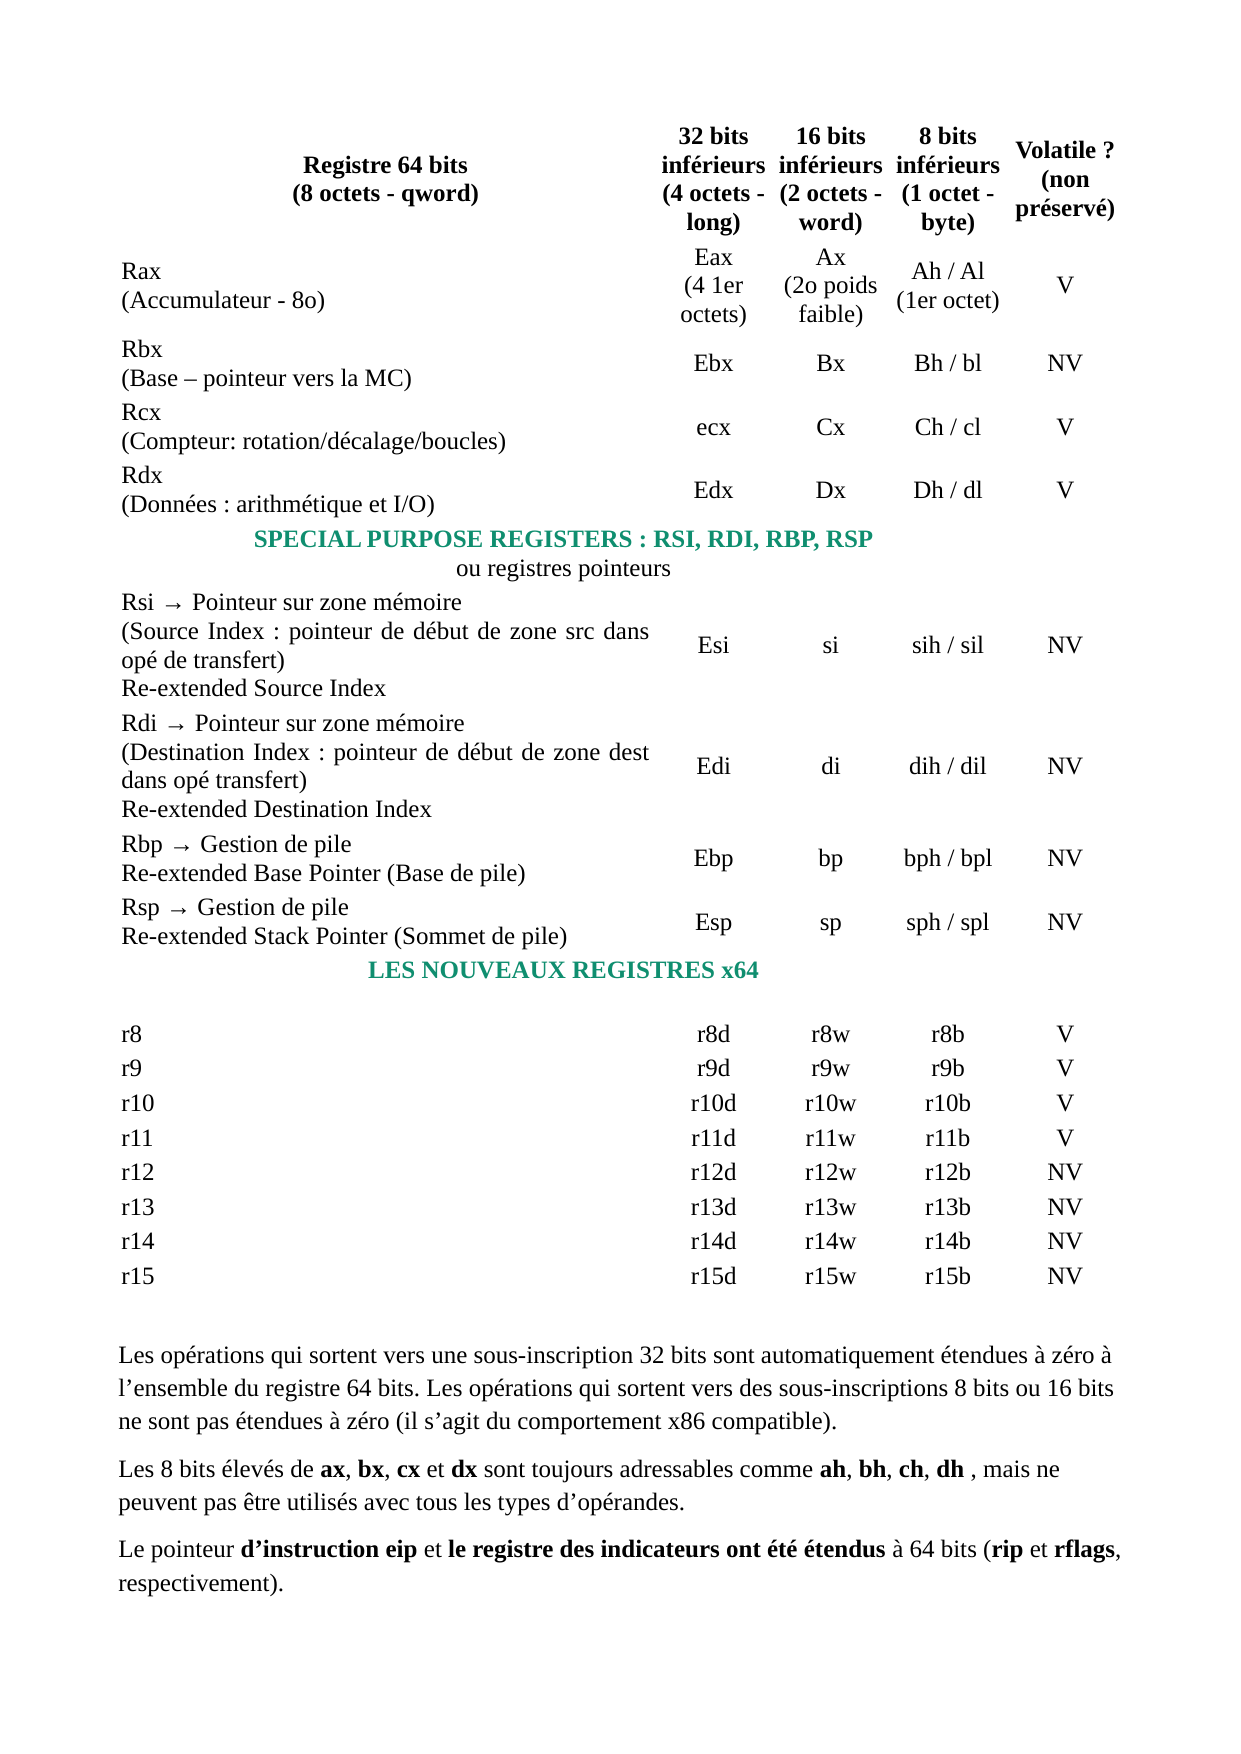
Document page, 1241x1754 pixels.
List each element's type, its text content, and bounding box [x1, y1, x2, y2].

table_cell [1009, 953, 1121, 1016]
table_cell r9w [774, 1051, 887, 1085]
table_cell [1009, 521, 1121, 584]
table_cell sih / sil [887, 584, 1009, 705]
table_cell Rbp → Gestion de pile Re-extended Base Pointer (Base de pile) [118, 826, 652, 889]
table_cell r11b [887, 1120, 1009, 1154]
table_cell Rdx (Données : arithmétique et I/O) [118, 458, 652, 521]
table_cell sp [774, 889, 887, 953]
table_cell r10b [887, 1085, 1009, 1120]
table_cell r13d [653, 1189, 774, 1223]
table_cell Edx [653, 458, 774, 521]
table_cell V [1009, 1051, 1121, 1085]
table_cell V [1009, 239, 1121, 331]
table_cell r10d [653, 1085, 774, 1120]
table_cell V [1009, 394, 1121, 458]
text Les 8 bits élevés de ax, bx, cx et dx sont toujours adressables comme ah, bh, ch, dh , mais ne peuvent pas être utilisés avec tous les types d’opérandes. [118, 1454, 1122, 1516]
table_cell V [1009, 1120, 1121, 1154]
table_cell r12 [118, 1154, 652, 1189]
table_cell Eax (4 1er octets) [653, 239, 774, 331]
table_cell Dx [774, 458, 887, 521]
table_cell LES NOUVEAUX REGISTRES x64 [118, 953, 1009, 1016]
table_cell dih / dil [887, 705, 1009, 826]
text Les opérations qui sortent vers une sous-inscription 32 bits sont automatiquement étendues à zéro à l’ensemble du registre 64 bits. Les opérations qui sortent vers des sous-inscriptions 8 bits ou 16 bits ne sont pas étendues à zéro (il s’agit du comportement x86 compatible). [118, 1340, 1122, 1435]
table_cell r9b [887, 1051, 1009, 1085]
table_cell NV [1009, 705, 1121, 826]
table_cell r14b [887, 1224, 1009, 1258]
table_cell r15 [118, 1258, 652, 1293]
table_cell r11 [118, 1120, 652, 1154]
table_cell NV [1009, 331, 1121, 394]
table_cell Rbx (Base – pointeur vers la MC) [118, 331, 652, 394]
table_cell r8w [774, 1016, 887, 1051]
table_cell r8d [653, 1016, 774, 1051]
table_cell Rdi → Pointeur sur zone mémoire (Destination Index : pointeur de début de zone dest dans opé transfert) Re-extended Destination Index [118, 705, 652, 826]
table_cell r13 [118, 1189, 652, 1223]
table_header 16 bits inférieurs (2 octets - word) [774, 118, 887, 239]
table_cell r9d [653, 1051, 774, 1085]
table_cell NV [1009, 584, 1121, 705]
table_cell Bx [774, 331, 887, 394]
table_cell Rsi → Pointeur sur zone mémoire (Source Index : pointeur de début de zone src dans opé de transfert) Re-extended Source Index [118, 584, 652, 705]
table_cell r12d [653, 1154, 774, 1189]
table_cell si [774, 584, 887, 705]
table_cell Ebp [653, 826, 774, 889]
table_cell r11d [653, 1120, 774, 1154]
table_cell ecx [653, 394, 774, 458]
table_cell r11w [774, 1120, 887, 1154]
table_cell r12b [887, 1154, 1009, 1189]
table_header 8 bits inférieurs (1 octet - byte) [887, 118, 1009, 239]
table_cell Rsp → Gestion de pile Re-extended Stack Pointer (Sommet de pile) [118, 889, 652, 953]
table_header Volatile ? (non préservé) [1009, 118, 1121, 239]
table_cell Edi [653, 705, 774, 826]
table_cell Esp [653, 889, 774, 953]
table_cell bph / bpl [887, 826, 1009, 889]
table_cell bp [774, 826, 887, 889]
text Le pointeur d’instruction eip et le registre des indicateurs ont été étendus à 64 bits (rip et rflags, respectivement). [118, 1534, 1122, 1596]
table_cell Dh / dl [887, 458, 1009, 521]
table_cell NV [1009, 1189, 1121, 1223]
table_header 32 bits inférieurs (4 octets - long) [653, 118, 774, 239]
table_cell V [1009, 1016, 1121, 1051]
table_cell Ch / cl [887, 394, 1009, 458]
table_header Registre 64 bits (8 octets - qword) [118, 118, 652, 239]
table_cell V [1009, 458, 1121, 521]
table_cell r8 [118, 1016, 652, 1051]
table_cell Rax (Accumulateur - 8o) [118, 239, 652, 331]
table_cell Bh / bl [887, 331, 1009, 394]
table_cell r12w [774, 1154, 887, 1189]
table_cell r14 [118, 1224, 652, 1258]
table_cell r10w [774, 1085, 887, 1120]
table_cell NV [1009, 1154, 1121, 1189]
table_cell r15b [887, 1258, 1009, 1293]
table_cell NV [1009, 889, 1121, 953]
table_cell Cx [774, 394, 887, 458]
table_cell r9 [118, 1051, 652, 1085]
table_cell Ebx [653, 331, 774, 394]
table_cell Esi [653, 584, 774, 705]
table_cell r15w [774, 1258, 887, 1293]
table_cell Ax (2o poids faible) [774, 239, 887, 331]
table_cell r10 [118, 1085, 652, 1120]
table_cell NV [1009, 1224, 1121, 1258]
table_cell V [1009, 1085, 1121, 1120]
table_cell r14d [653, 1224, 774, 1258]
table_cell r8b [887, 1016, 1009, 1051]
table_cell NV [1009, 826, 1121, 889]
table_cell r15d [653, 1258, 774, 1293]
table_cell Ah / Al (1er octet) [887, 239, 1009, 331]
table_cell sph / spl [887, 889, 1009, 953]
table_cell di [774, 705, 887, 826]
table_cell SPECIAL PURPOSE REGISTERS : RSI, RDI, RBP, RSP ou registres pointeurs [118, 521, 1009, 584]
table_cell Rcx (Compteur: rotation/décalage/boucles) [118, 394, 652, 458]
table_cell NV [1009, 1258, 1121, 1293]
table_cell r13b [887, 1189, 1009, 1223]
table_cell r14w [774, 1224, 887, 1258]
table_cell r13w [774, 1189, 887, 1223]
